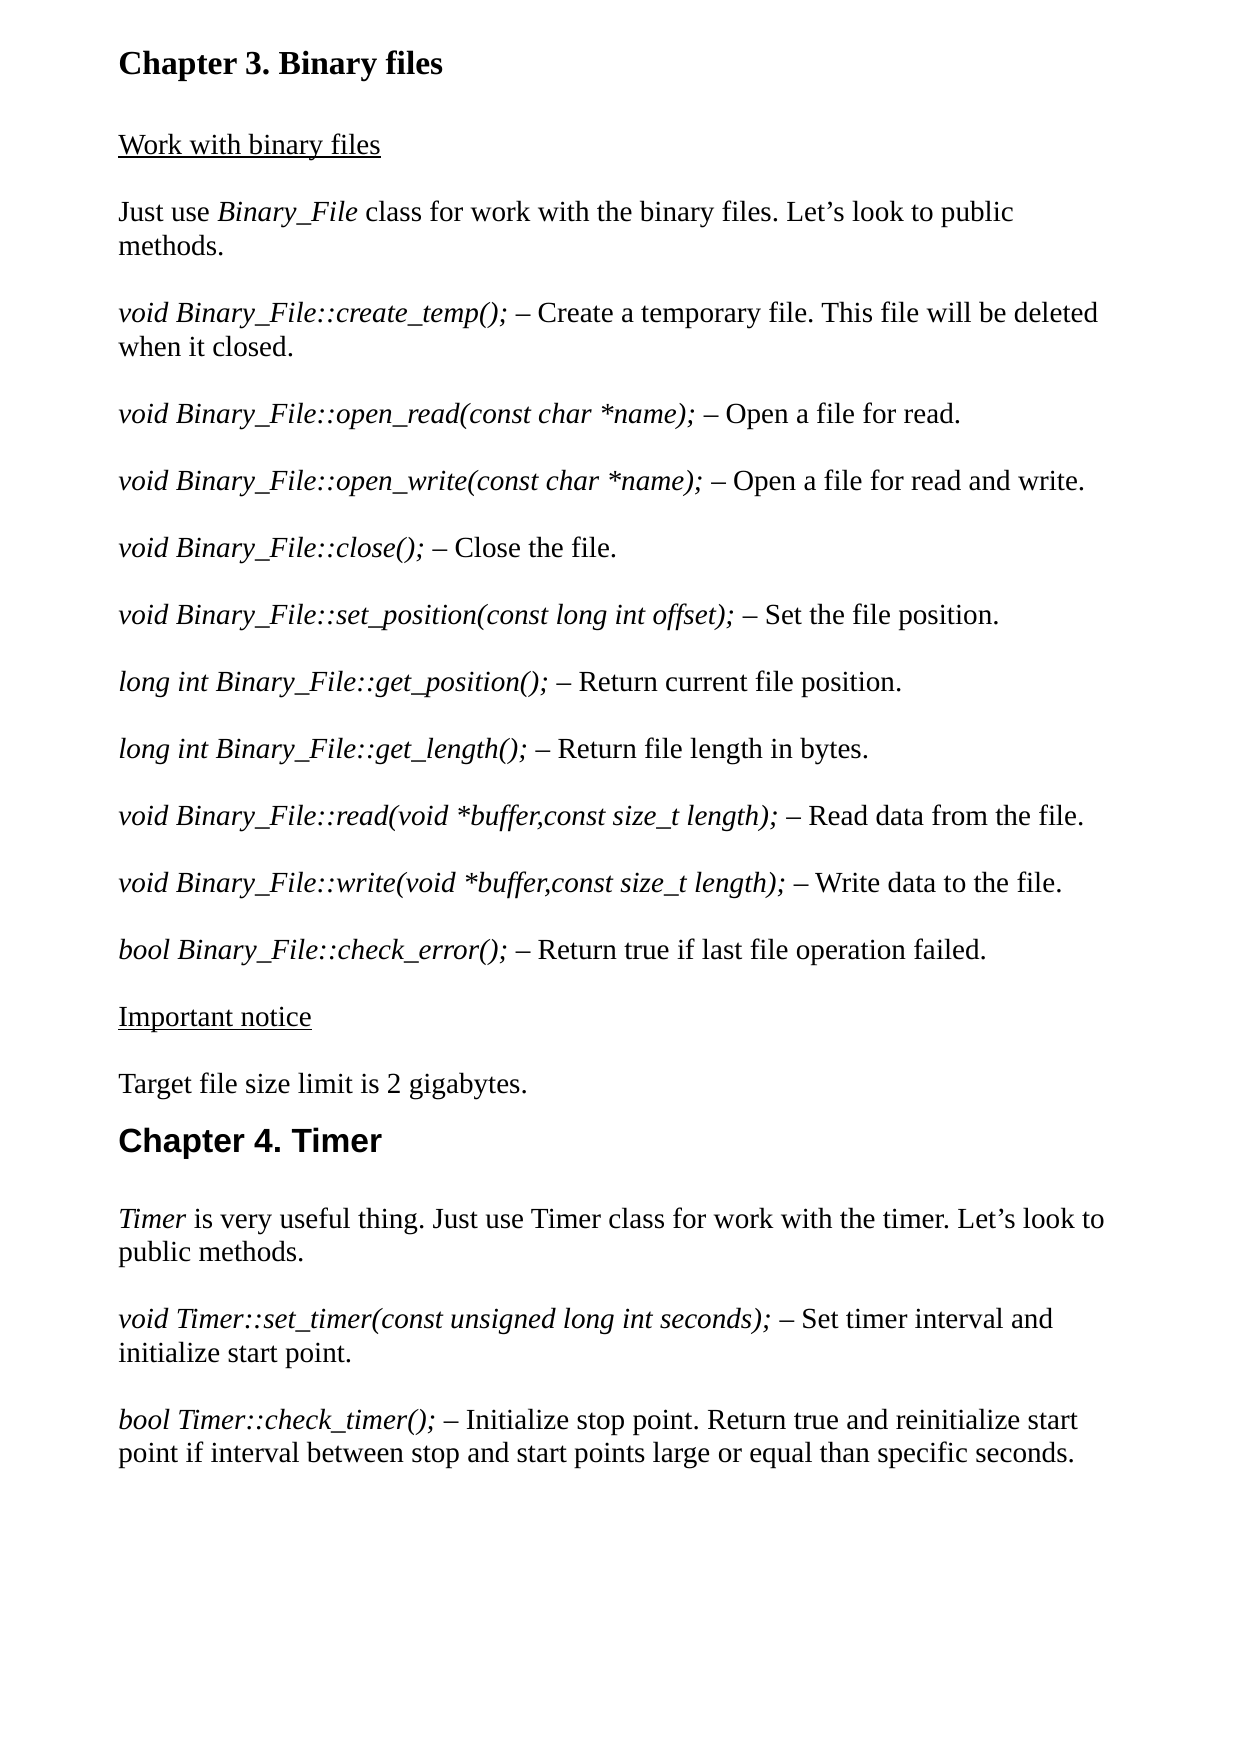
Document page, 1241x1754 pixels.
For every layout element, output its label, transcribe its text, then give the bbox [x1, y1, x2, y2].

text Just use Binary_File class for work with the binary files. Let’s look to public methods. [118, 194, 1122, 262]
text void Binary_File::create_temp(); – Create a temporary file. This file will be deleted when it closed. [118, 295, 1122, 362]
subtitle Chapter 3. Binary files [118, 43, 1122, 81]
text void Timer::set_timer(const unsigned long int seconds); – Set timer interval and initialize start point. [118, 1301, 1122, 1368]
text void Binary_File::set_position(const long int offset); – Set the file position. [118, 597, 1122, 631]
text Important notice [118, 999, 1122, 1033]
text void Binary_File::open_write(const char *name); – Open a file for read and write. [118, 463, 1122, 496]
subtitle Chapter 4. Timer [118, 1121, 1122, 1159]
text bool Binary_File::check_error(); – Return true if last file operation failed. [118, 932, 1122, 966]
text void Binary_File::read(void *buffer,const size_t length); – Read data from the file. [118, 798, 1122, 832]
text void Binary_File::write(void *buffer,const size_t length); – Write data to the file. [118, 865, 1122, 899]
text long int Binary_File::get_position(); – Return current file position. [118, 664, 1122, 698]
text bool Timer::check_timer(); – Initialize stop point. Return true and reinitialize start point if interval between stop and start points large or equal than specific seconds. [118, 1402, 1122, 1469]
text Work with binary files [118, 127, 1122, 161]
text void Binary_File::open_read(const char *name); – Open a file for read. [118, 396, 1122, 429]
text long int Binary_File::get_length(); – Return file length in bytes. [118, 731, 1122, 765]
text Target file size limit is 2 gigabytes. [118, 1067, 1122, 1100]
text void Binary_File::close(); – Close the file. [118, 530, 1122, 563]
text Timer is very useful thing. Just use Timer class for work with the timer. Let’s look to public methods. [118, 1201, 1122, 1268]
